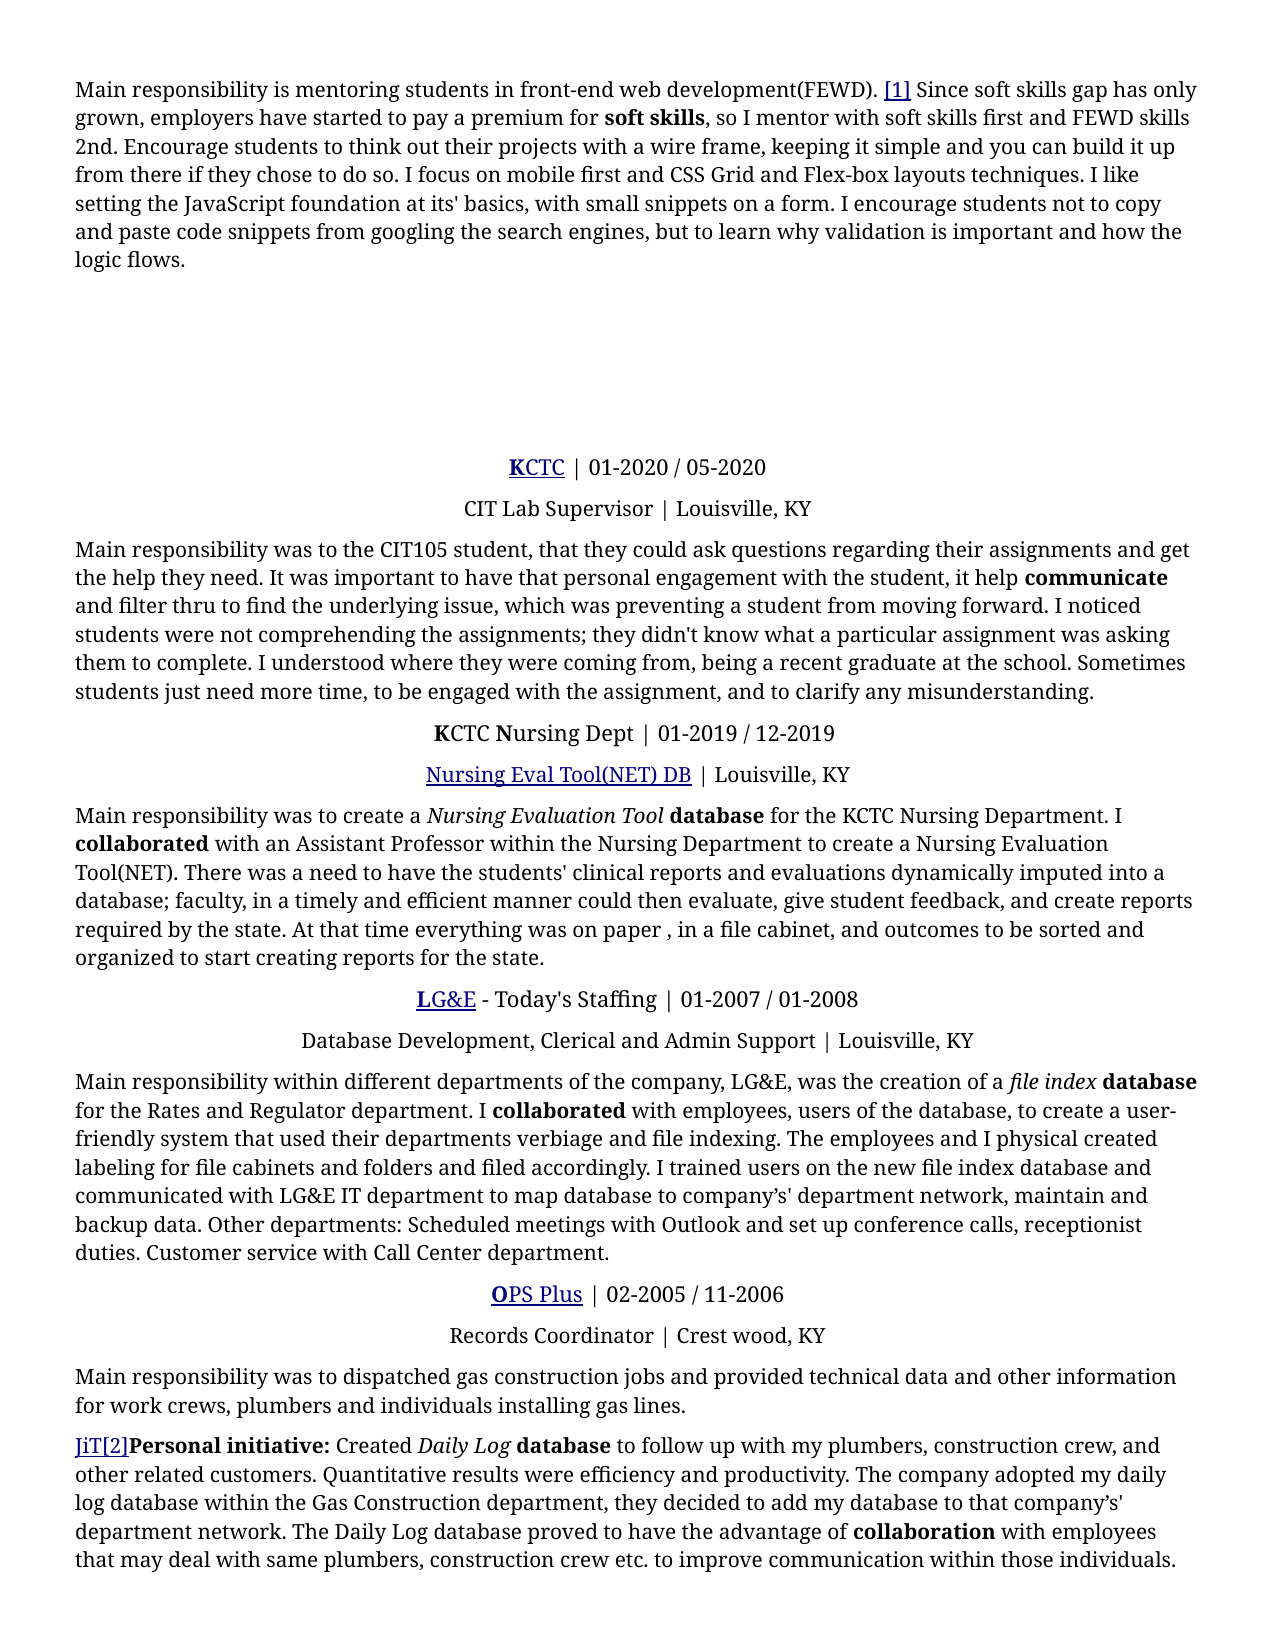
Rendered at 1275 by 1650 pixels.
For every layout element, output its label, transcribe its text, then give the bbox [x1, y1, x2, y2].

text KCTC Nursing Dept | 01-2019 / 12-2019 [75, 718, 1200, 748]
text Nursing Eval Tool(NET) DB | Louisville, KY [75, 760, 1200, 789]
text JiT[2]Personal initiative: Created Daily Log database to follow up with my plumbers, construction crew, and other related customers. Quantitative results were efficiency and productivity. The company adopted my daily log database within the Gas Construction department, they decided to add my database to that company’s' department network. The Daily Log database proved to have the advantage of collaboration with employees that may deal with same plumbers, construction crew etc. to improve communication within those individuals. [75, 1432, 1200, 1574]
text Main responsibility is mentoring students in front-end web development(FEWD). [1] Since soft skills gap has only grown, employers have started to pay a premium for soft skills, so I mentor with soft skills first and FEWD skills 2nd. Encourage students to think out their projects with a wire frame, keeping it simple and you can build it up from there if they chose to do so. I focus on mobile first and CSS Grid and Flex-box layouts techniques. I like setting the JavaScript foundation at its' basics, with small snippets on a form. I encourage students not to copy and paste code snippets from googling the search engines, but to learn why validation is important and how the logic flows. [75, 75, 1200, 274]
text OPS Plus | 02-2005 / 11-2006 [75, 1279, 1200, 1309]
text Main responsibility was to the CIT105 student, that they could ask questions regarding their assignments and get the help they need. It was important to have that personal engagement with the student, it help communicate and filter thru to find the underlying issue, which was preventing a student from moving forward. I noticed students were not comprehending the assignments; they didn't know what a particular assignment was asking them to complete. I understood where they were coming from, being a recent graduate at the school. Sometimes students just need more time, to be engaged with the assignment, and to clarify any misunderstanding. [75, 535, 1200, 705]
text Main responsibility was to dispatched gas construction jobs and provided technical data and other information for work crews, plumbers and individuals installing gas lines. [75, 1362, 1200, 1419]
text Main responsibility within different departments of the company, LG&E, was the creation of a file index database for the Rates and Regulator department. I collaborated with employees, users of the database, to create a user-friendly system that used their departments verbiage and file indexing. The employees and I physical created labeling for file cabinets and folders and filed accordingly. I trained users on the new file index database and communicated with LG&E IT department to map database to company’s' department network, maintain and backup data. Other departments: Scheduled meetings with Outlook and set up conference calls, receptionist duties. Customer service with Call Center department. [75, 1067, 1200, 1267]
text CIT Lab Supervisor | Louisville, KY [75, 494, 1200, 522]
text KCTC | 01-2020 / 05-2020 [75, 452, 1200, 481]
text Main responsibility was to create a Nursing Evaluation Tool database for the KCTC Nursing Department. I collaborated with an Assistant Professor within the Nursing Department to create a Nursing Evaluation Tool(NET). There was a need to have the students' clinical reports and evaluations dynamically imputed into a database; faculty, in a timely and efficient manner could then evaluate, give student feedback, and create reports required by the state. At that time everything was on paper , in a file cabinet, and outcomes to be sorted and organized to start creating reports for the state. [75, 801, 1200, 972]
text Records Coordinator | Crest wood, KY [75, 1321, 1200, 1350]
text Database Development, Clerical and Admin Support | Louisville, KY [75, 1027, 1200, 1055]
text LG&E - Today's Staffing | 01-2007 / 01-2008 [75, 984, 1200, 1014]
